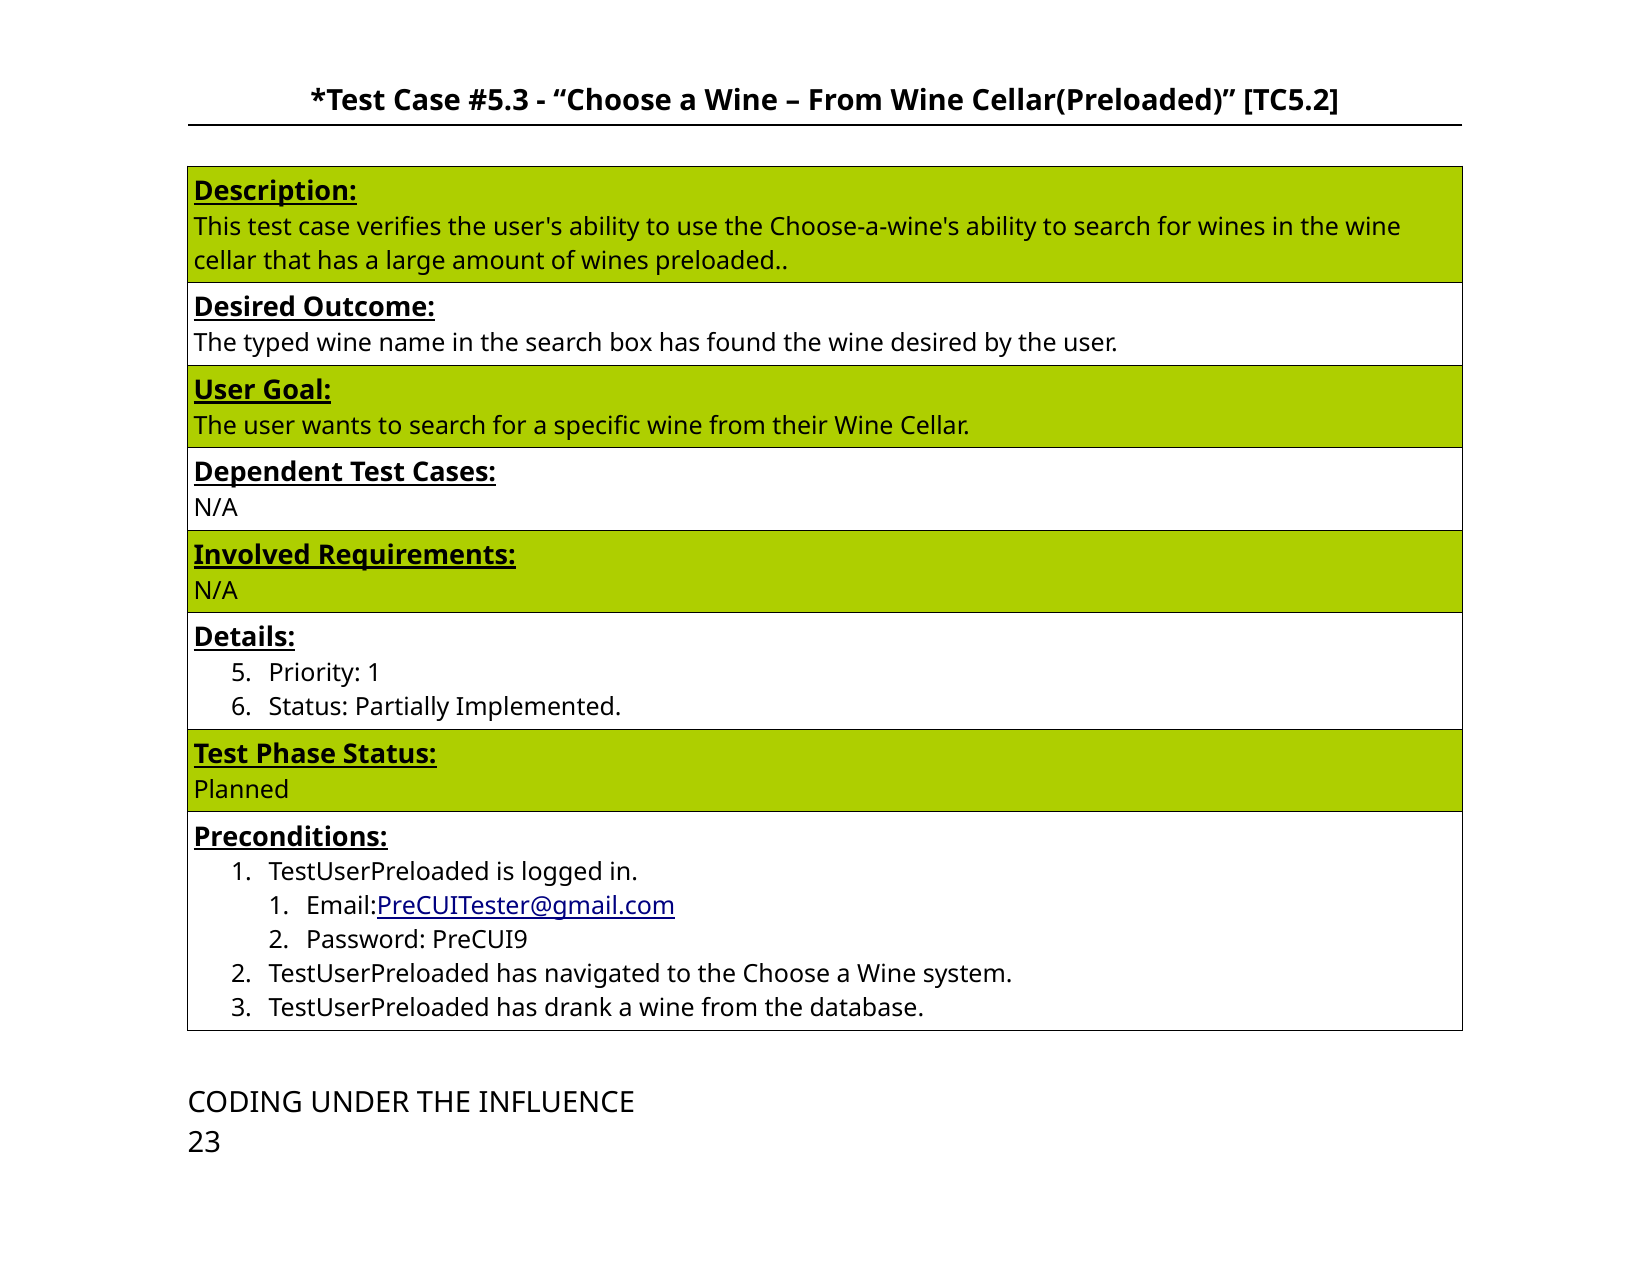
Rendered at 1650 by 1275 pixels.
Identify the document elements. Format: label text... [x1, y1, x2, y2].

table_cell Preconditions: TestUserPreloaded is logged in. Email:PreCUITester@gmail.com Password: PreCUI9 TestUserPreloaded has navigated to the Choose a Wine system. TestUserPreloaded has drank a wine from the database. [188, 812, 1462, 1030]
table_cell Desired Outcome: The typed wine name in the search box has found the wine desired by the user. [188, 283, 1462, 364]
table_cell Test Phase Status: Planned [188, 730, 1462, 811]
table_cell Details: Priority: 1 Status: Partially Implemented. [188, 613, 1462, 729]
table_cell Dependent Test Cases: N/A [188, 448, 1462, 529]
table_header Description: This test case verifies the user's ability to use the Choose-a-wine's ability to search for wines in the wine cellar that has a large amount of wines preloaded.. [188, 167, 1462, 282]
table_cell Involved Requirements: N/A [188, 531, 1462, 612]
text *Test Case #5.3 - “Choose a Wine – From Wine Cellar(Preloaded)” [TC5.2] [187, 75, 1462, 126]
table_cell User Goal: The user wants to search for a specific wine from their Wine Cellar. [188, 366, 1462, 447]
